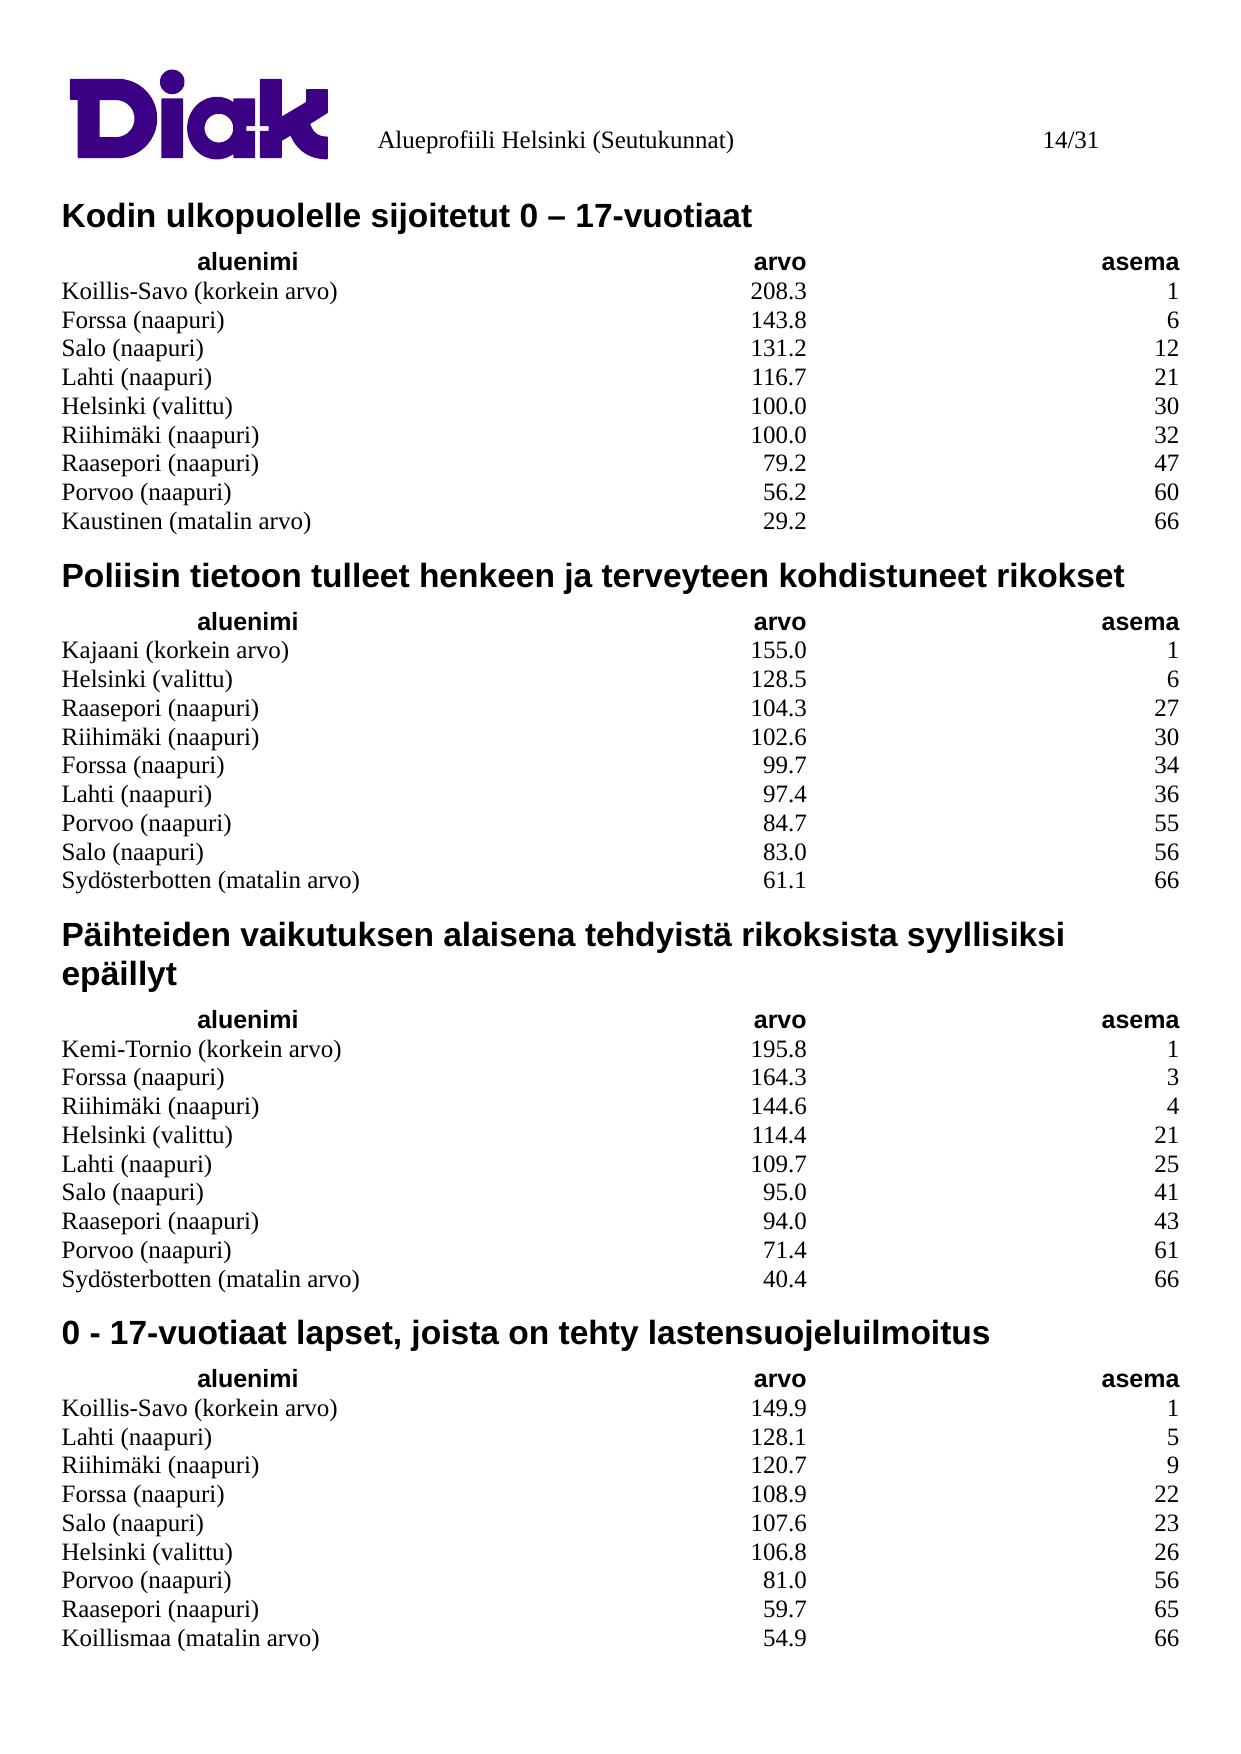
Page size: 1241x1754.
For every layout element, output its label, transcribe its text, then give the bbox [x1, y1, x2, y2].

table_cell 66 [806, 866, 1179, 894]
table_header asema [806, 247, 1179, 276]
table_cell 30 [806, 391, 1179, 420]
table_cell 66 [806, 1264, 1179, 1292]
table_cell Forssa (naapuri) [61, 1063, 434, 1091]
table_cell 81.0 [434, 1566, 806, 1594]
table_cell Lahti (naapuri) [61, 779, 434, 808]
table_cell Porvoo (naapuri) [61, 808, 434, 837]
table_header asema [806, 1005, 1179, 1034]
table_cell 9 [806, 1451, 1179, 1479]
table_header arvo [434, 247, 806, 276]
table_cell 30 [806, 722, 1179, 751]
table_header asema [806, 607, 1179, 636]
table_cell 114.4 [434, 1120, 806, 1149]
table_header aluenimi [61, 1364, 434, 1393]
table_cell 56 [806, 837, 1179, 866]
table_cell 120.7 [434, 1451, 806, 1479]
table_cell 22 [806, 1479, 1179, 1508]
table_cell 25 [806, 1149, 1179, 1177]
table_cell Forssa (naapuri) [61, 751, 434, 779]
table_cell Helsinki (valittu) [61, 1120, 434, 1149]
table_cell Kajaani (korkein arvo) [61, 636, 434, 664]
table_cell 116.7 [434, 362, 806, 391]
table_cell 143.8 [434, 305, 806, 333]
table_cell 66 [806, 506, 1179, 535]
table_cell 6 [806, 305, 1179, 333]
table_cell 66 [806, 1623, 1179, 1652]
table_cell 144.6 [434, 1091, 806, 1120]
table_cell 59.7 [434, 1594, 806, 1623]
table_cell 56 [806, 1566, 1179, 1594]
table_cell 1 [806, 1393, 1179, 1422]
table_cell 27 [806, 693, 1179, 722]
table_header arvo [434, 607, 806, 636]
table_cell Sydösterbotten (matalin arvo) [61, 866, 434, 894]
table_cell 208.3 [434, 276, 806, 305]
table_cell 1 [806, 276, 1179, 305]
table_cell 97.4 [434, 779, 806, 808]
table_cell Porvoo (naapuri) [61, 1566, 434, 1594]
table_cell Kaustinen (matalin arvo) [61, 506, 434, 535]
table_cell 149.9 [434, 1393, 806, 1422]
table_cell 23 [806, 1508, 1179, 1537]
table_cell Raasepori (naapuri) [61, 1206, 434, 1235]
table_cell 61 [806, 1235, 1179, 1264]
table_cell 60 [806, 477, 1179, 506]
table_cell 99.7 [434, 751, 806, 779]
table_cell 131.2 [434, 334, 806, 362]
table_cell Riihimäki (naapuri) [61, 1451, 434, 1479]
table_cell 5 [806, 1422, 1179, 1451]
table_cell 36 [806, 779, 1179, 808]
table_cell 128.1 [434, 1422, 806, 1451]
table_cell 195.8 [434, 1034, 806, 1062]
table_cell 71.4 [434, 1235, 806, 1264]
table_cell Koillismaa (matalin arvo) [61, 1623, 434, 1652]
table_cell 32 [806, 420, 1179, 448]
table_cell 128.5 [434, 664, 806, 693]
table_cell 3 [806, 1063, 1179, 1091]
table_cell 1 [806, 1034, 1179, 1062]
subtitle 0 - 17-vuotiaat lapset, joista on tehty lastensuojeluilmoitus [61, 1313, 1179, 1352]
subtitle Poliisin tietoon tulleet henkeen ja terveyteen kohdistuneet rikokset [61, 556, 1179, 594]
table_cell 6 [806, 664, 1179, 693]
table_header aluenimi [61, 1005, 434, 1034]
table_cell 164.3 [434, 1063, 806, 1091]
table_cell 43 [806, 1206, 1179, 1235]
table_cell 100.0 [434, 391, 806, 420]
table_cell Helsinki (valittu) [61, 664, 434, 693]
table_cell Riihimäki (naapuri) [61, 1091, 434, 1120]
table_cell 155.0 [434, 636, 806, 664]
table_cell Riihimäki (naapuri) [61, 420, 434, 448]
table_cell Lahti (naapuri) [61, 1422, 434, 1451]
table_cell Lahti (naapuri) [61, 362, 434, 391]
table_cell 100.0 [434, 420, 806, 448]
table_header asema [806, 1364, 1179, 1393]
table_cell 12 [806, 334, 1179, 362]
table_cell 83.0 [434, 837, 806, 866]
table_cell 61.1 [434, 866, 806, 894]
table_cell 65 [806, 1594, 1179, 1623]
table_cell 21 [806, 362, 1179, 391]
table_cell 29.2 [434, 506, 806, 535]
table_cell 55 [806, 808, 1179, 837]
table_cell Helsinki (valittu) [61, 1537, 434, 1566]
table_cell Raasepori (naapuri) [61, 1594, 434, 1623]
subtitle Kodin ulkopuolelle sijoitetut 0 – 17-vuotiaat [61, 196, 1179, 235]
table_cell 79.2 [434, 449, 806, 477]
table_cell 21 [806, 1120, 1179, 1149]
table_cell Helsinki (valittu) [61, 391, 434, 420]
table_cell Salo (naapuri) [61, 334, 434, 362]
table_cell 34 [806, 751, 1179, 779]
table_cell 109.7 [434, 1149, 806, 1177]
table_cell Forssa (naapuri) [61, 305, 434, 333]
table_cell Salo (naapuri) [61, 1178, 434, 1206]
table_cell Salo (naapuri) [61, 837, 434, 866]
table_header aluenimi [61, 247, 434, 276]
table_cell Porvoo (naapuri) [61, 477, 434, 506]
table_cell 94.0 [434, 1206, 806, 1235]
table_cell Lahti (naapuri) [61, 1149, 434, 1177]
table_cell Raasepori (naapuri) [61, 693, 434, 722]
table_cell Kemi-Tornio (korkein arvo) [61, 1034, 434, 1062]
table_header arvo [434, 1364, 806, 1393]
table_cell 4 [806, 1091, 1179, 1120]
table_cell 41 [806, 1178, 1179, 1206]
table_cell Forssa (naapuri) [61, 1479, 434, 1508]
table_cell Riihimäki (naapuri) [61, 722, 434, 751]
table_cell 40.4 [434, 1264, 806, 1292]
table_cell 1 [806, 636, 1179, 664]
table_cell Porvoo (naapuri) [61, 1235, 434, 1264]
subtitle Päihteiden vaikutuksen alaisena tehdyistä rikoksista syyllisiksi epäillyt [61, 915, 1179, 992]
table_header aluenimi [61, 607, 434, 636]
table_cell 84.7 [434, 808, 806, 837]
table_cell Raasepori (naapuri) [61, 449, 434, 477]
table_cell Koillis-Savo (korkein arvo) [61, 1393, 434, 1422]
table_cell 106.8 [434, 1537, 806, 1566]
table_cell 107.6 [434, 1508, 806, 1537]
table_cell Salo (naapuri) [61, 1508, 434, 1537]
table_cell 95.0 [434, 1178, 806, 1206]
table_cell Koillis-Savo (korkein arvo) [61, 276, 434, 305]
table_cell Sydösterbotten (matalin arvo) [61, 1264, 434, 1292]
table_cell 104.3 [434, 693, 806, 722]
table_cell 47 [806, 449, 1179, 477]
table_cell 102.6 [434, 722, 806, 751]
table_cell 26 [806, 1537, 1179, 1566]
table_header arvo [434, 1005, 806, 1034]
table_cell 108.9 [434, 1479, 806, 1508]
table_cell 56.2 [434, 477, 806, 506]
table_cell 54.9 [434, 1623, 806, 1652]
